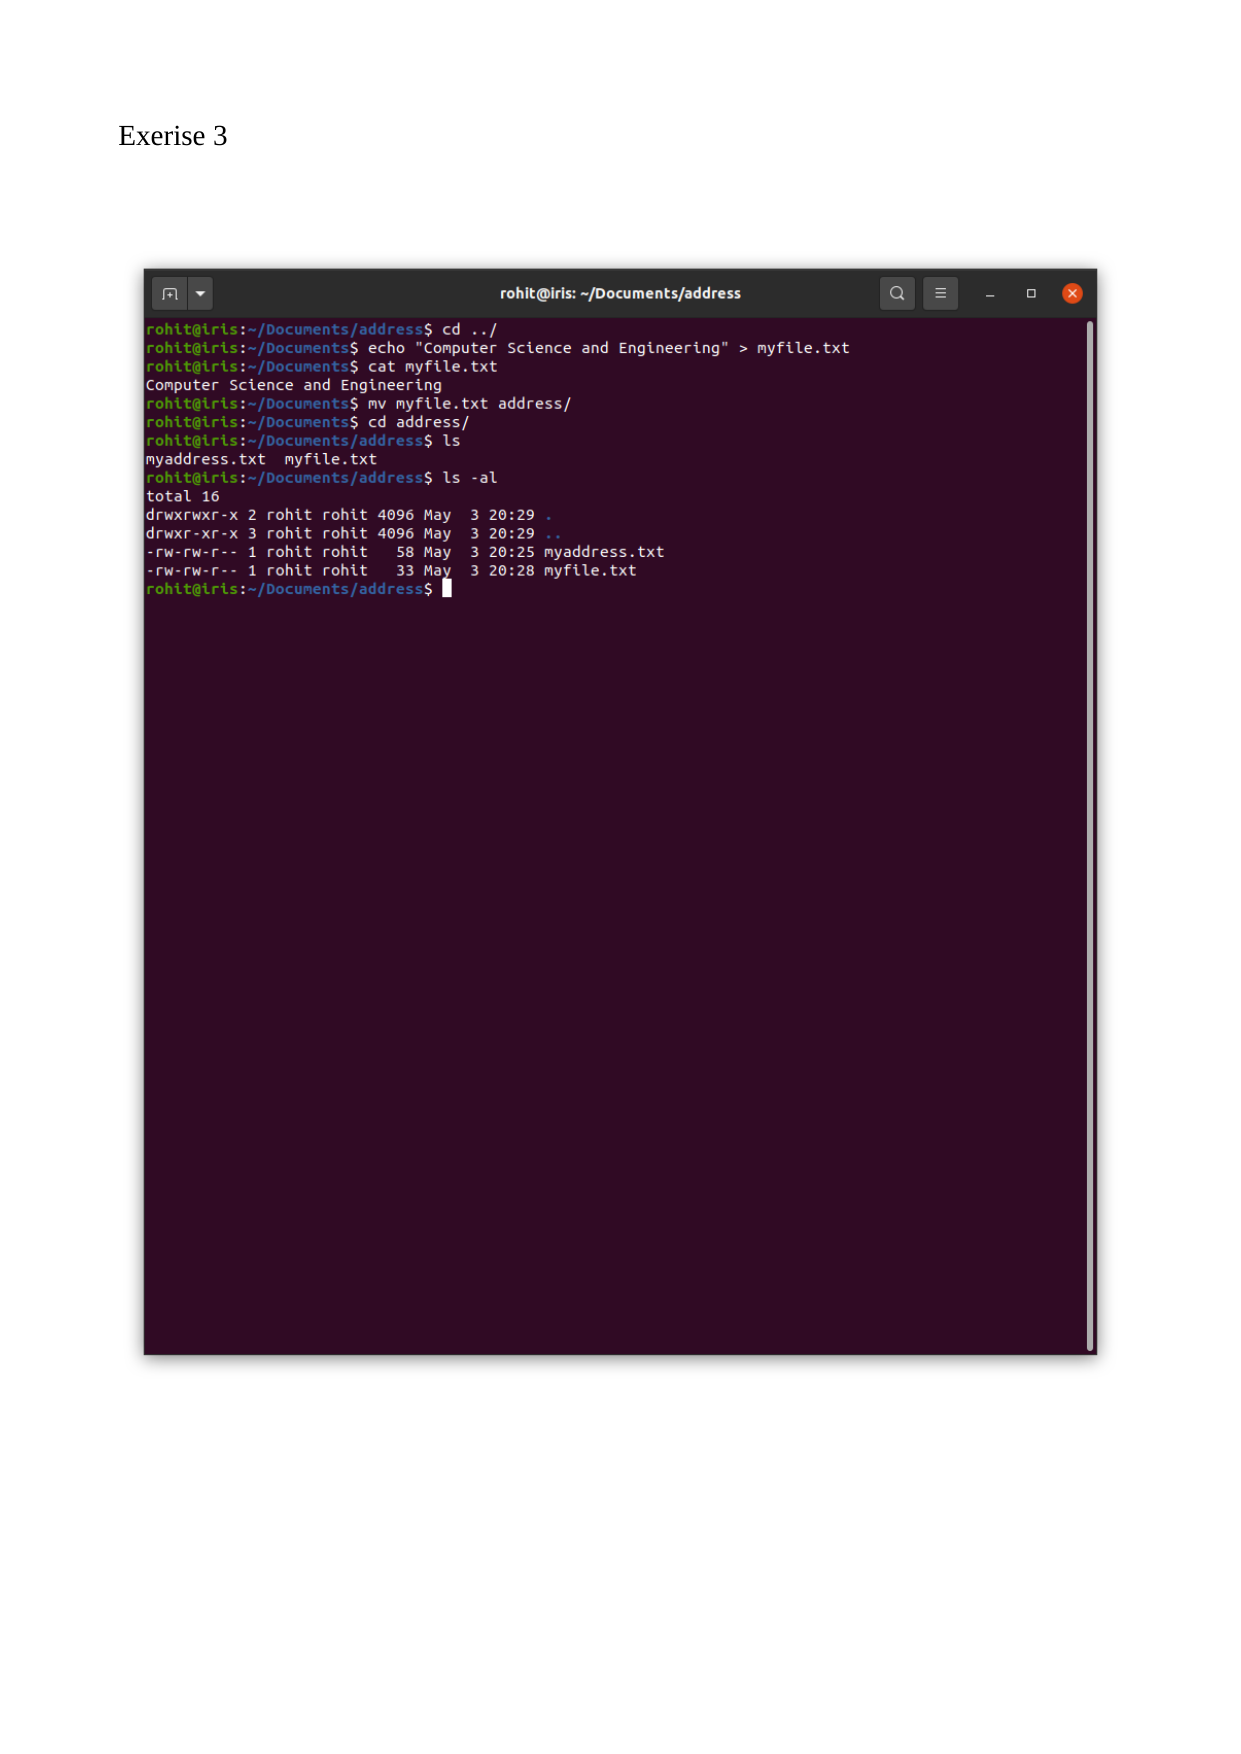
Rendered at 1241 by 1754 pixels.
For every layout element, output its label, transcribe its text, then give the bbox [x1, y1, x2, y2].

picture [118, 247, 1123, 1384]
text Exerise 3 [118, 118, 1122, 152]
